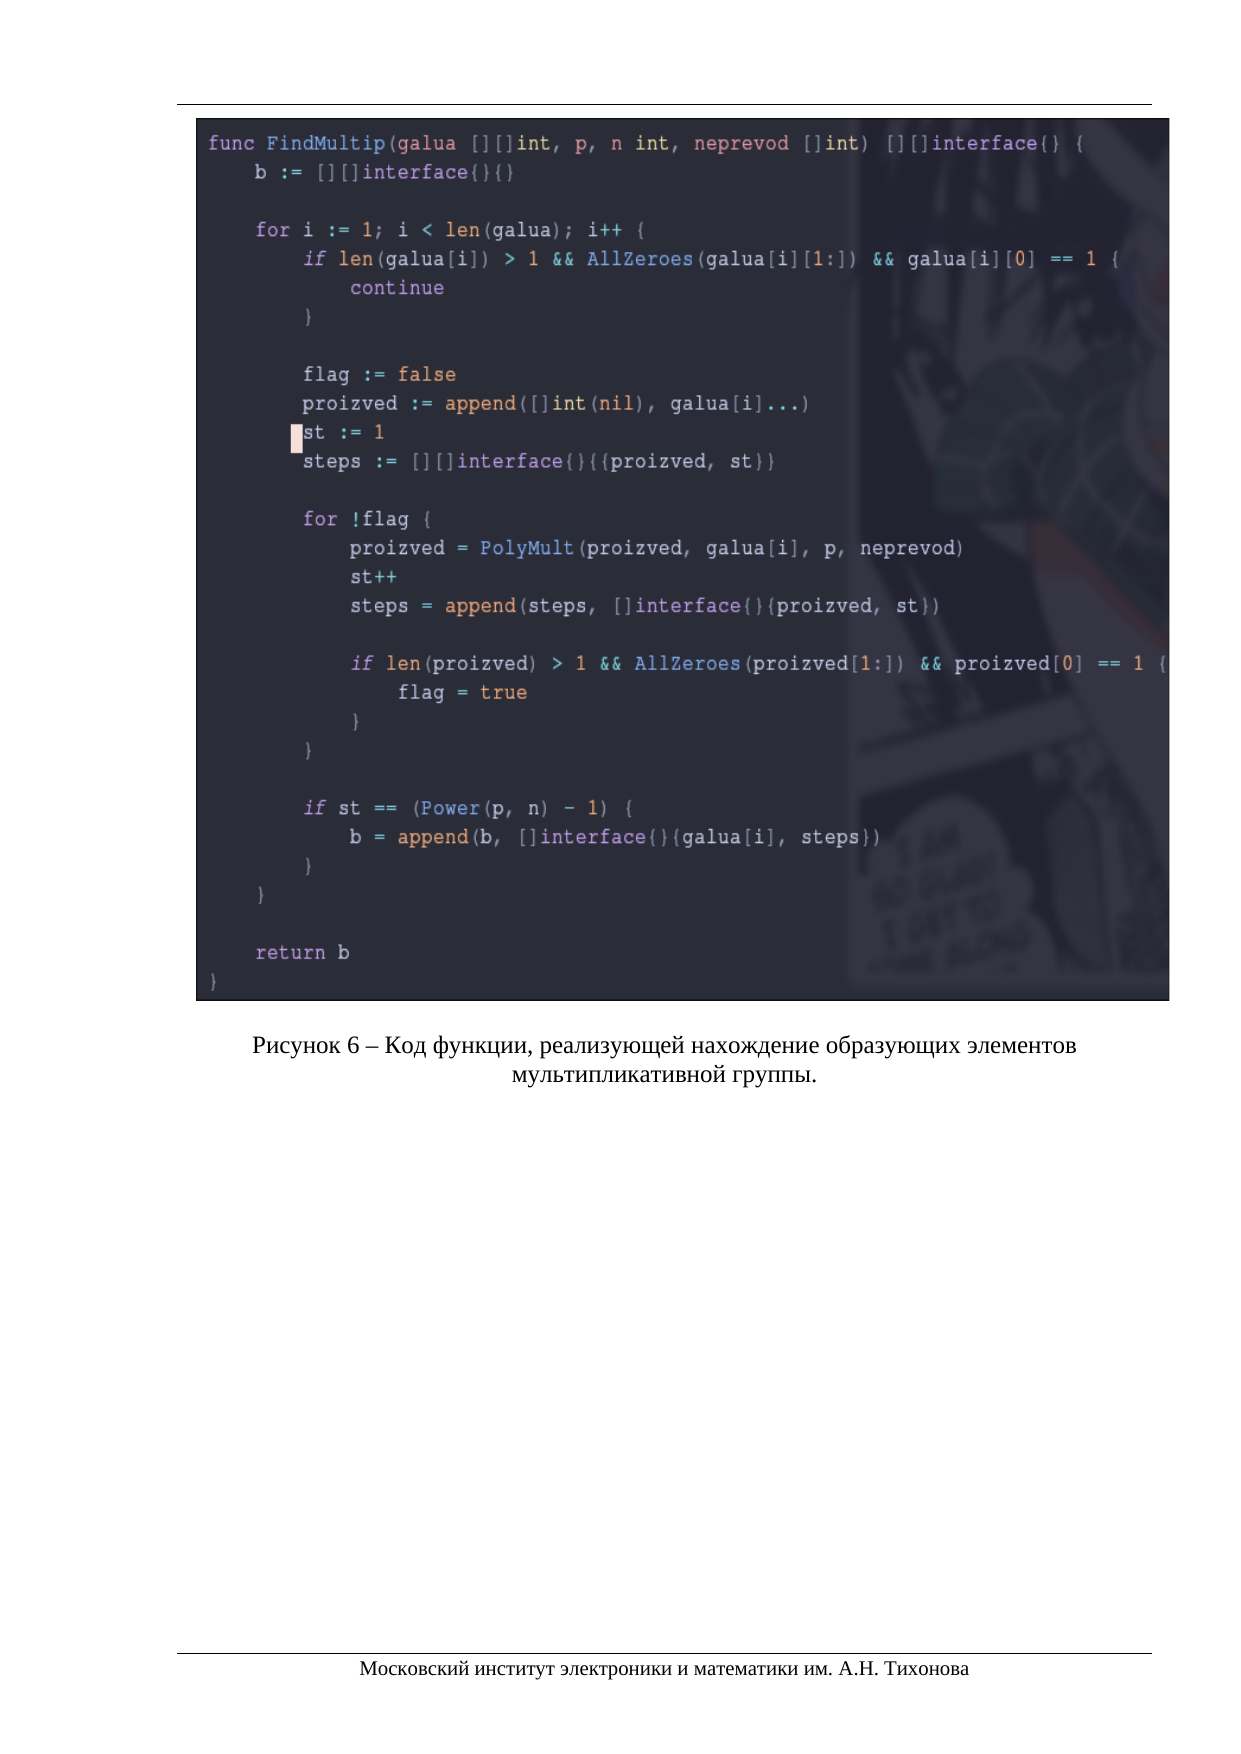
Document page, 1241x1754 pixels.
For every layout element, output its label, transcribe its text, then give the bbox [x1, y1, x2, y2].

text Рисунок 6 – Код функции, реализующей нахождение образующих элементов мультипликативной группы. [177, 1030, 1152, 1087]
picture [196, 118, 1170, 1001]
